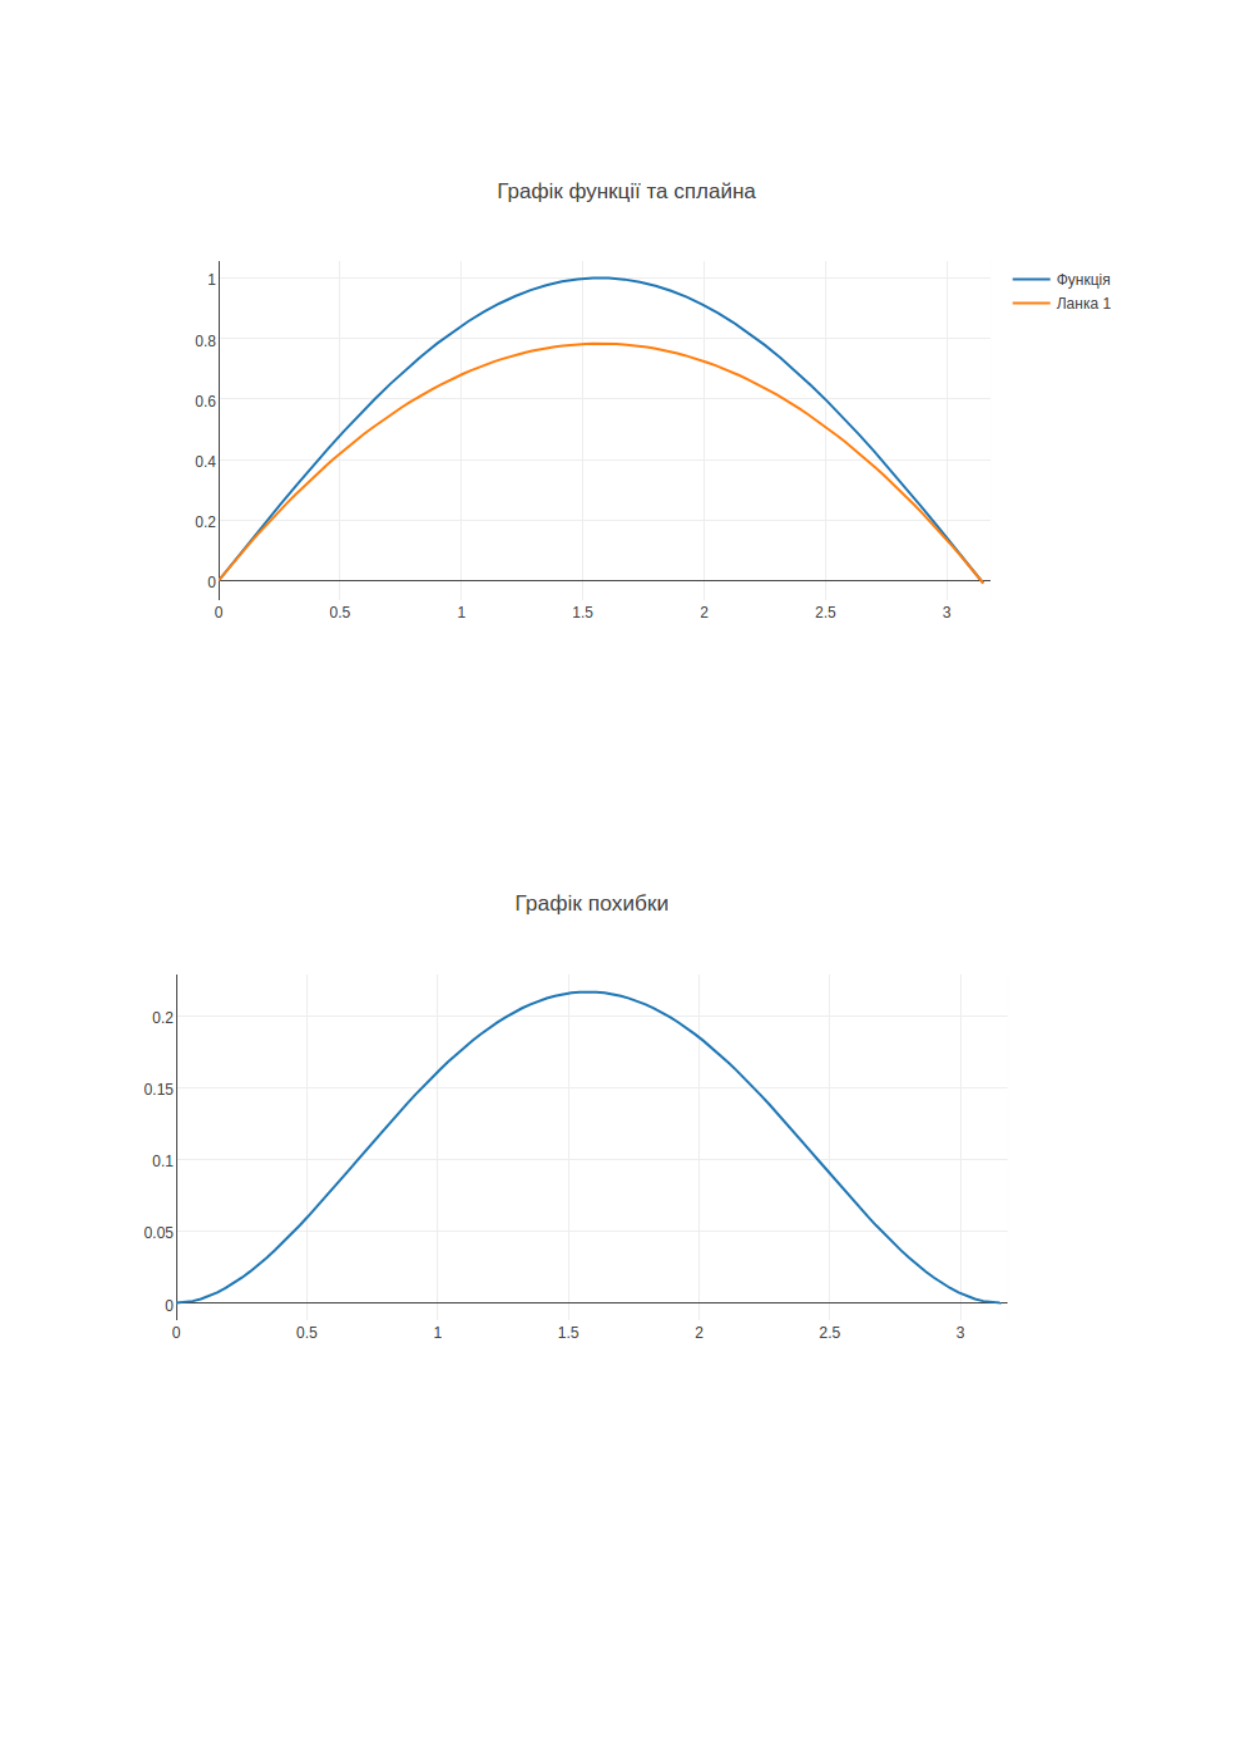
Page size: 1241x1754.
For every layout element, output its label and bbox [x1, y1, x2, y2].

picture [136, 167, 1141, 653]
picture [115, 872, 1120, 1383]
